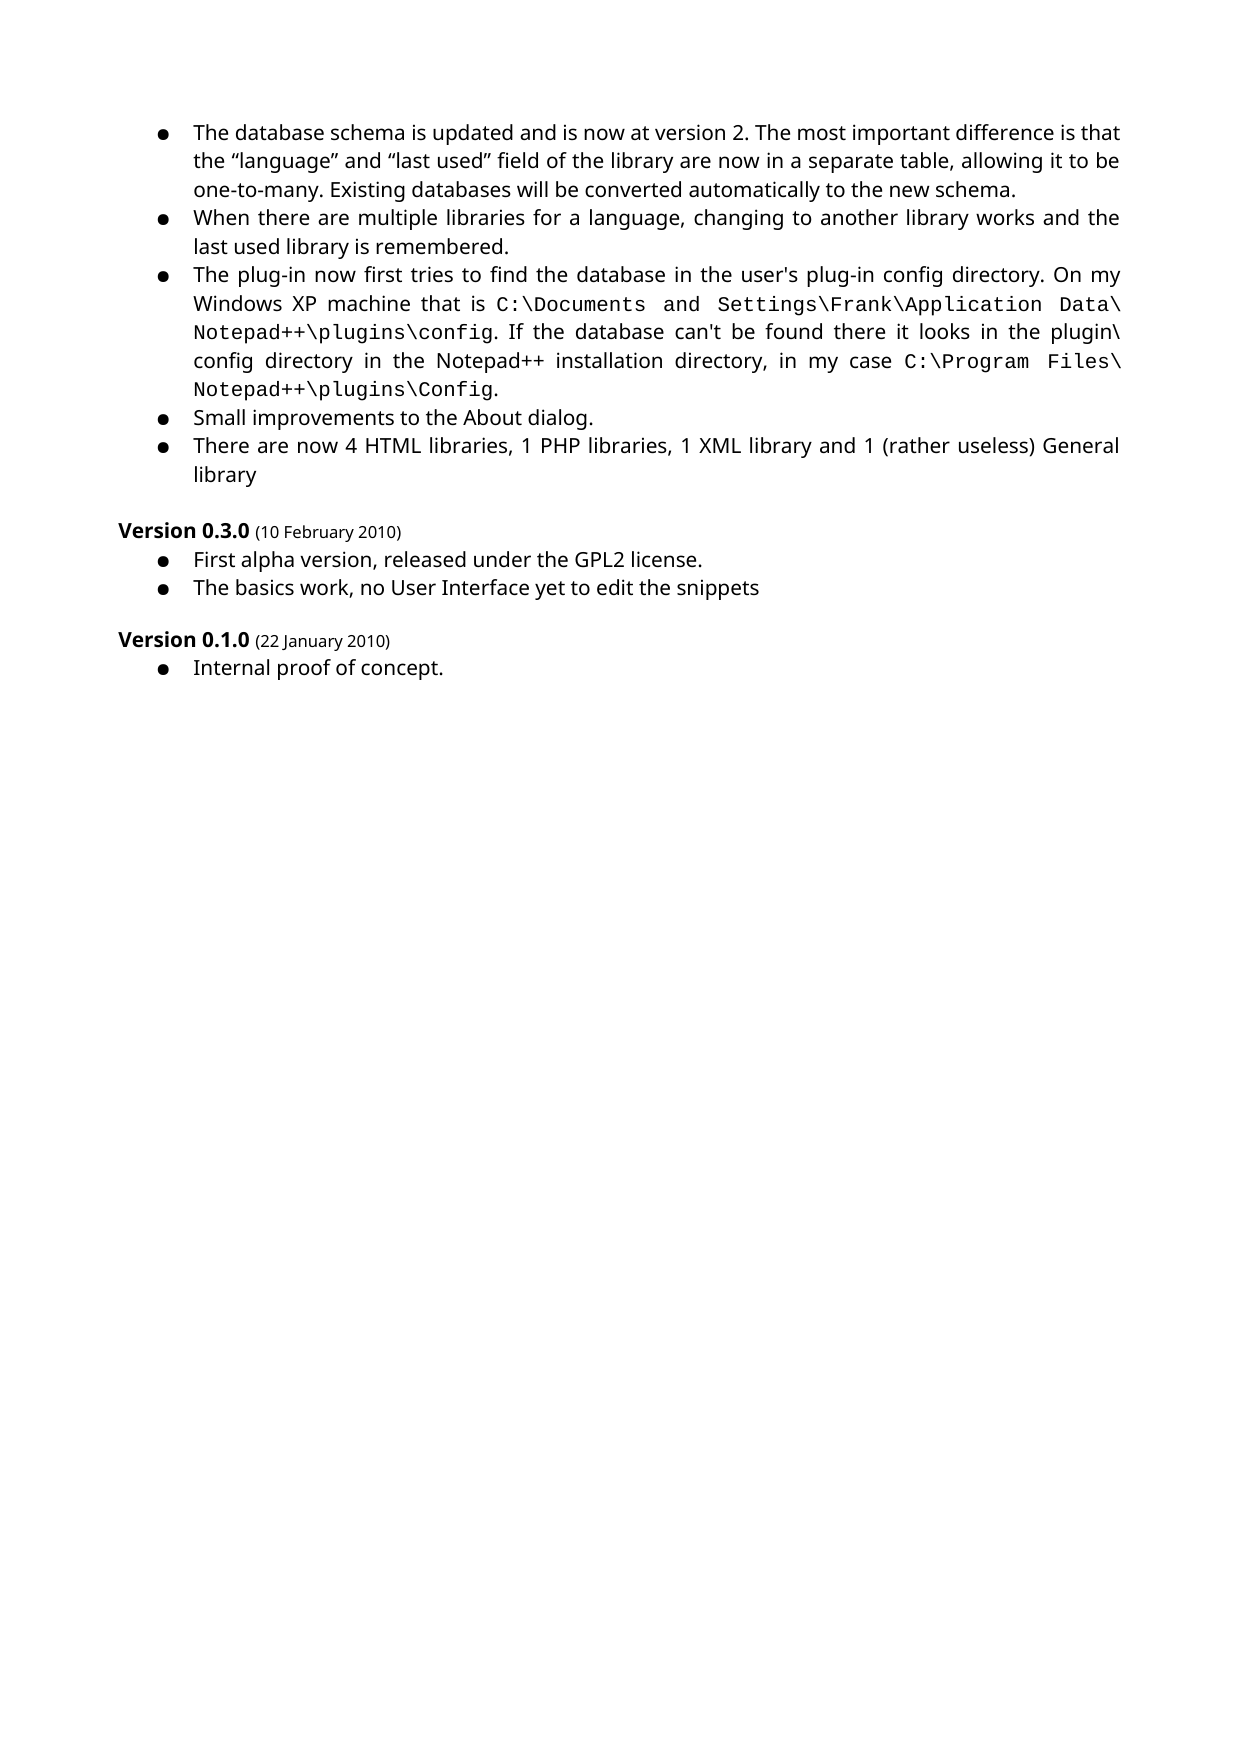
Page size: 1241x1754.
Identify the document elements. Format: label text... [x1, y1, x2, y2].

text Version 0.3.0 (10 February 2010) [118, 517, 1122, 545]
list Small improvements to the About dialog. [156, 403, 1122, 431]
text Version 0.1.0 (22 January 2010) [118, 625, 1122, 653]
list The plug-in now first tries to find the database in the user's plug-in config directory. On my Windows XP machine that is C:\Documents and Settings\Frank\Application Data\Notepad++\plugins\config. If the database can't be found there it looks in the plugin\config directory in the Notepad++ installation directory, in my case C:\Program Files\Notepad++\plugins\Config. [156, 260, 1122, 403]
list Internal proof of concept. [156, 653, 1122, 682]
list The basics work, no User Interface yet to edit the snippets [156, 573, 1122, 602]
list There are now 4 HTML libraries, 1 PHP libraries, 1 XML library and 1 (rather useless) General library [156, 431, 1122, 488]
list The database schema is updated and is now at version 2. The most important difference is that the “language” and “last used” field of the library are now in a separate table, allowing it to be one-to-many. Existing databases will be converted automatically to the new schema. [156, 118, 1122, 203]
list First alpha version, released under the GPL2 license. [156, 545, 1122, 573]
list When there are multiple libraries for a language, changing to another library works and the last used library is remembered. [156, 203, 1122, 260]
